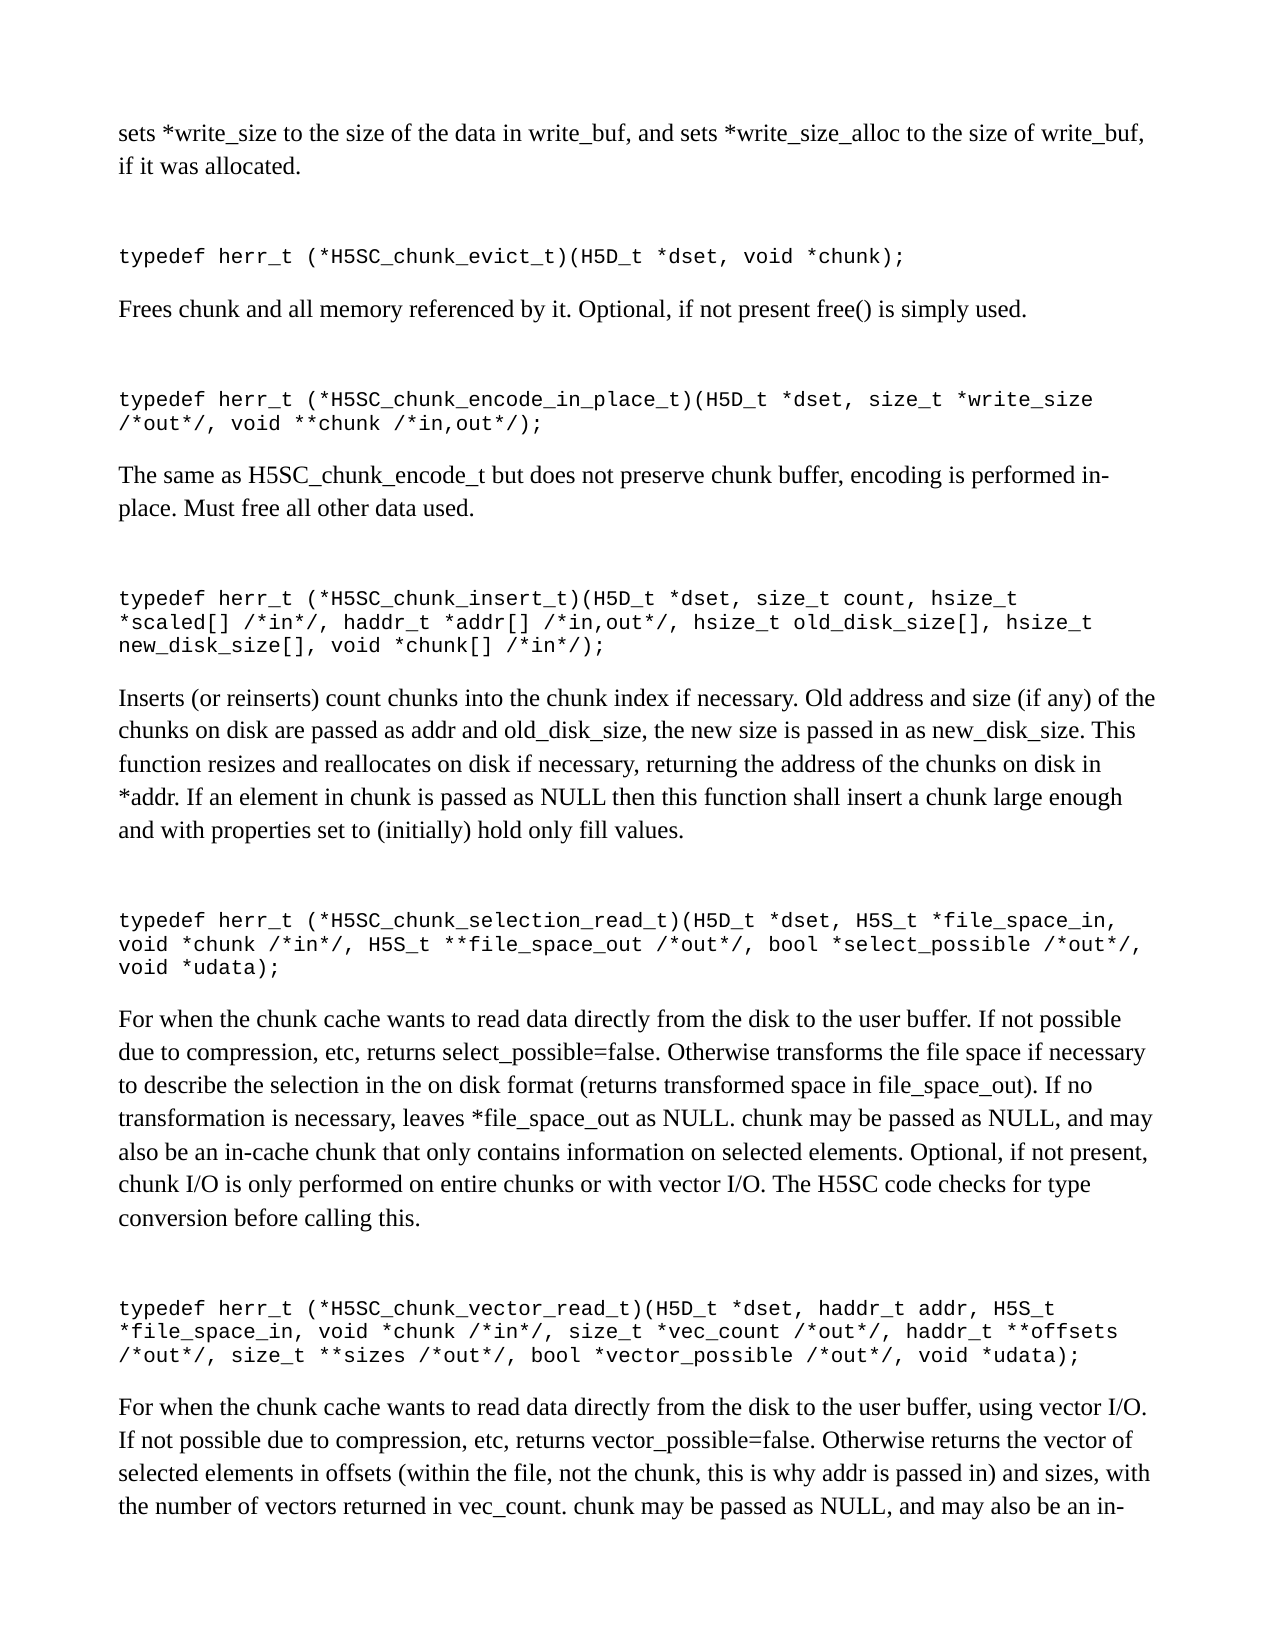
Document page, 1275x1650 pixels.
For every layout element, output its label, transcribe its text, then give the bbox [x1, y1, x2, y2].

text typedef herr_t (*H5SC_chunk_insert_t)(H5D_t *dset, size_t count, hsize_t *scaled[] /*in*/, haddr_t *addr[] /*in,out*/, hsize_t old_disk_size[], hsize_t new_disk_size[], void *chunk[] /*in*/); [118, 588, 1157, 659]
text Frees chunk and all memory referenced by it. Optional, if not present free() is simply used. [118, 294, 1157, 322]
text For when the chunk cache wants to read data directly from the disk to the user buffer. If not possible due to compression, etc, returns select_possible=false. Otherwise transforms the file space if necessary to describe the selection in the on disk format (returns transformed space in file_space_out). If no transformation is necessary, leaves *file_space_out as NULL. chunk may be passed as NULL, and may also be an in-cache chunk that only contains information on selected elements. Optional, if not present, chunk I/O is only performed on entire chunks or with vector I/O. The H5SC code checks for type conversion before calling this. [118, 1004, 1157, 1231]
text typedef herr_t (*H5SC_chunk_vector_read_t)(H5D_t *dset, haddr_t addr, H5S_t *file_space_in, void *chunk /*in*/, size_t *vec_count /*out*/, haddr_t **offsets /*out*/, size_t **sizes /*out*/, bool *vector_possible /*out*/, void *udata); [118, 1298, 1157, 1369]
text The same as H5SC_chunk_encode_t but does not preserve chunk buffer, encoding is performed in-place. Must free all other data used. [118, 460, 1157, 522]
text typedef herr_t (*H5SC_chunk_encode_in_place_t)(H5D_t *dset, size_t *write_size /*out*/, void **chunk /*in,out*/); [118, 389, 1157, 436]
text For when the chunk cache wants to read data directly from the disk to the user buffer, using vector I/O. If not possible due to compression, etc, returns vector_possible=false. Otherwise returns the vector of selected elements in offsets (within the file, not the chunk, this is why addr is passed in) and sizes, with the number of vectors returned in vec_count. chunk may be passed as NULL, and may also be an in- [118, 1392, 1157, 1520]
text Inserts (or reinserts) count chunks into the chunk index if necessary. Old address and size (if any) of the chunks on disk are passed as addr and old_disk_size, the new size is passed in as new_disk_size. This function resizes and reallocates on disk if necessary, returning the address of the chunks on disk in *addr. If an element in chunk is passed as NULL then this function shall insert a chunk large enough and with properties set to (initially) hold only fill values. [118, 683, 1157, 843]
text typedef herr_t (*H5SC_chunk_evict_t)(H5D_t *dset, void *chunk); [118, 246, 1157, 270]
text sets *write_size to the size of the data in write_buf, and sets *write_size_alloc to the size of write_buf, if it was allocated. [118, 118, 1157, 180]
text typedef herr_t (*H5SC_chunk_selection_read_t)(H5D_t *dset, H5S_t *file_space_in, void *chunk /*in*/, H5S_t **file_space_out /*out*/, bool *select_possible /*out*/, void *udata); [118, 910, 1157, 981]
